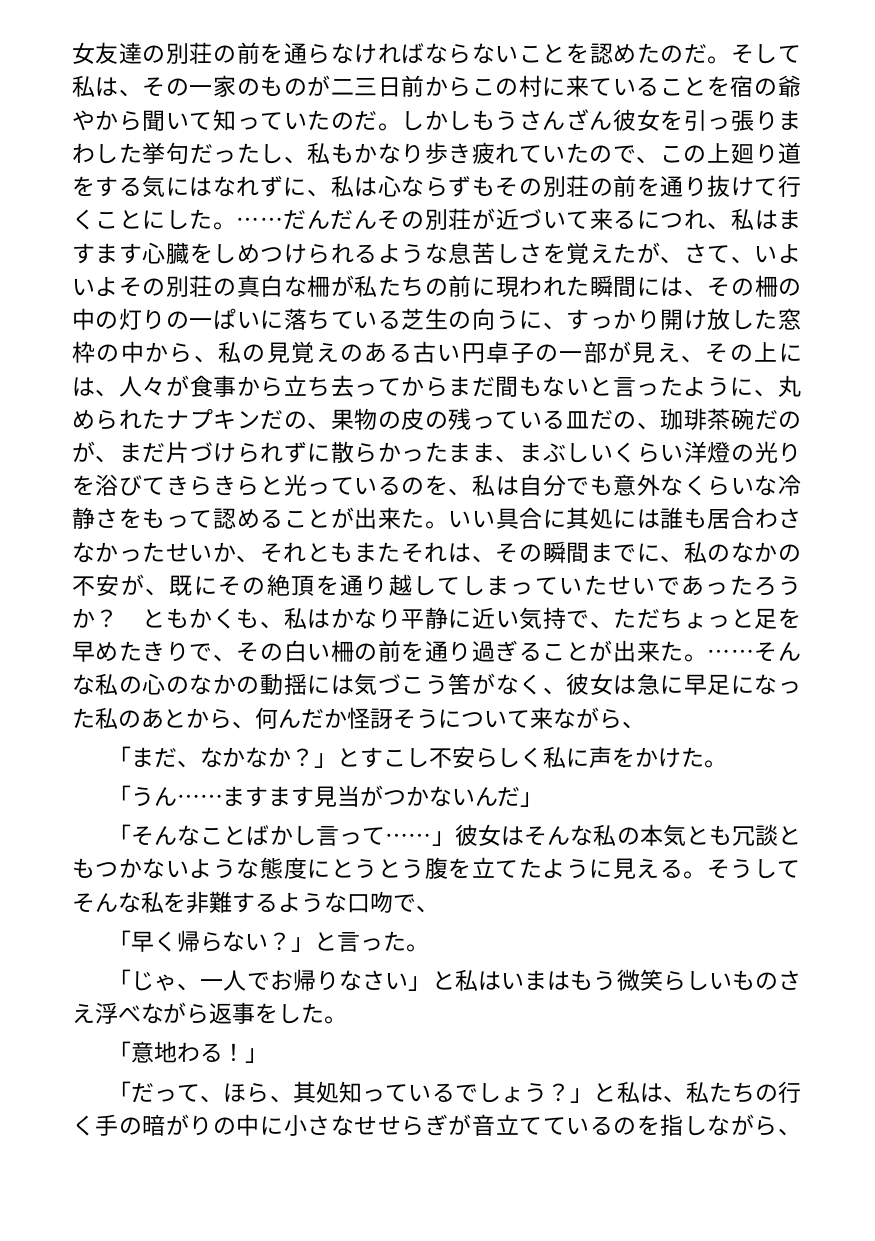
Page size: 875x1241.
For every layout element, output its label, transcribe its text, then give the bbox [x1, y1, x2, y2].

text 「意地わる！」 [72, 1035, 802, 1068]
text 「じゃ、一人でお帰りなさい」と私はいまはもう微笑らしいものさえ浮べながら返事をした。 [72, 963, 802, 1029]
text 「まだ、なかなか？」とすこし不安らしく私に声をかけた。 [72, 740, 802, 773]
text 「そんなことばかし言って……」彼女はそんな私の本気とも冗談ともつかないような態度にとうとう腹を立てたように見える。そうしてそんな私を非難するような口吻で、 [72, 818, 802, 918]
text 「うん……ますます見当がつかないんだ」 [72, 779, 802, 812]
text 「早く帰らない？」と言った。 [72, 924, 802, 957]
text 「だって、ほら、其処知っているでしょう？」と私は、私たちの行く手の暗がりの中に小さなせせらぎが音立てているのを指しながら、 [72, 1074, 802, 1141]
text 女友達の別荘の前を通らなければならないことを認めたのだ。そして私は、その一家のものが二三日前からこの村に来ていることを宿の爺やから聞いて知っていたのだ。しかしもうさんざん彼女を引っ張りまわした挙句だったし、私もかなり歩き疲れていたので、この上廻り道をする気にはなれずに、私は心ならずもその別荘の前を通り抜けて行くことにした。……だんだんその別荘が近づいて来るにつれ、私はますます心臓をしめつけられるような息苦しさを覚えたが、さて、いよいよその別荘の真白な柵が私たちの前に現われた瞬間には、その柵の中の灯りの一ぱいに落ちている芝生の向うに、すっかり開け放した窓枠の中から、私の見覚えのある古い円卓子の一部が見え、その上には、人々が食事から立ち去ってからまだ間もないと言ったように、丸められたナプキンだの、果物の皮の残っている皿だの、珈琲茶碗だのが、まだ片づけられずに散らかったまま、まぶしいくらい洋燈の光りを浴びてきらきらと光っているのを、私は自分でも意外なくらいな冷静さをもって認めることが出来た。いい具合に其処には誰も居合わさなかったせいか、それともまたそれは、その瞬間までに、私のなかの不安が、既にその絶頂を通り越してしまっていたせいであったろうか？ ともかくも、私はかなり平静に近い気持で、ただちょっと足を早めたきりで、その白い柵の前を通り過ぎることが出来た。……そんな私の心のなかの動揺には気づこう筈がなく、彼女は急に早足になった私のあとから、何んだか怪訝そうについて来ながら、 [72, 36, 802, 734]
